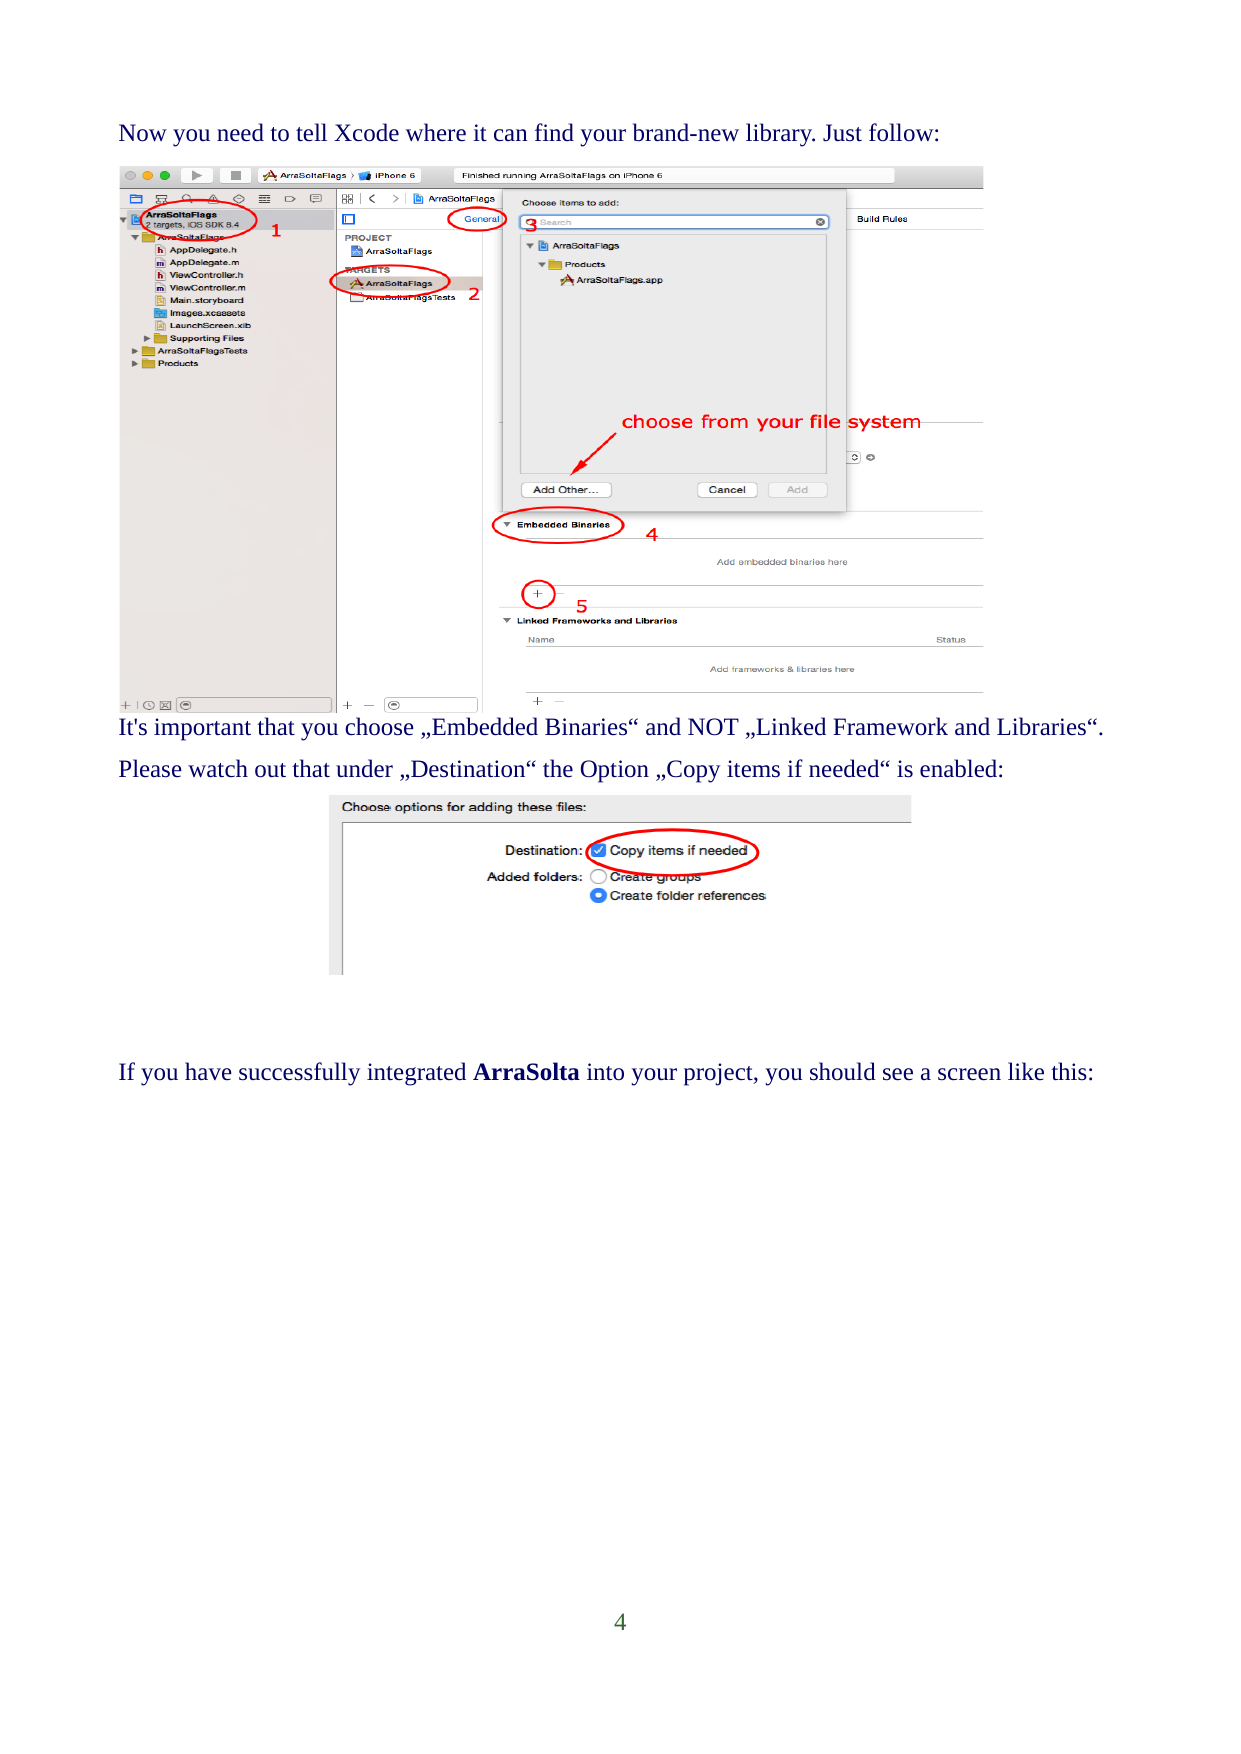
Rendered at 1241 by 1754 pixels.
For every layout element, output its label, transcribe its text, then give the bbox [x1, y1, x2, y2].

text It's important that you choose „Embedded Binaries“ and NOT „Linked Framework and Libraries“. [118, 159, 1122, 741]
text Now you need to tell Xcode where it can find your brand-new library. Just follow: [118, 118, 1122, 147]
text If you have successfully integrated ArraSolta into your project, you should see a screen like this: [118, 1057, 1122, 1086]
text Please watch out that under „Destination“ the Option „Copy items if needed“ is enabled: [118, 754, 1122, 782]
picture [119, 166, 984, 713]
picture [328, 795, 912, 975]
